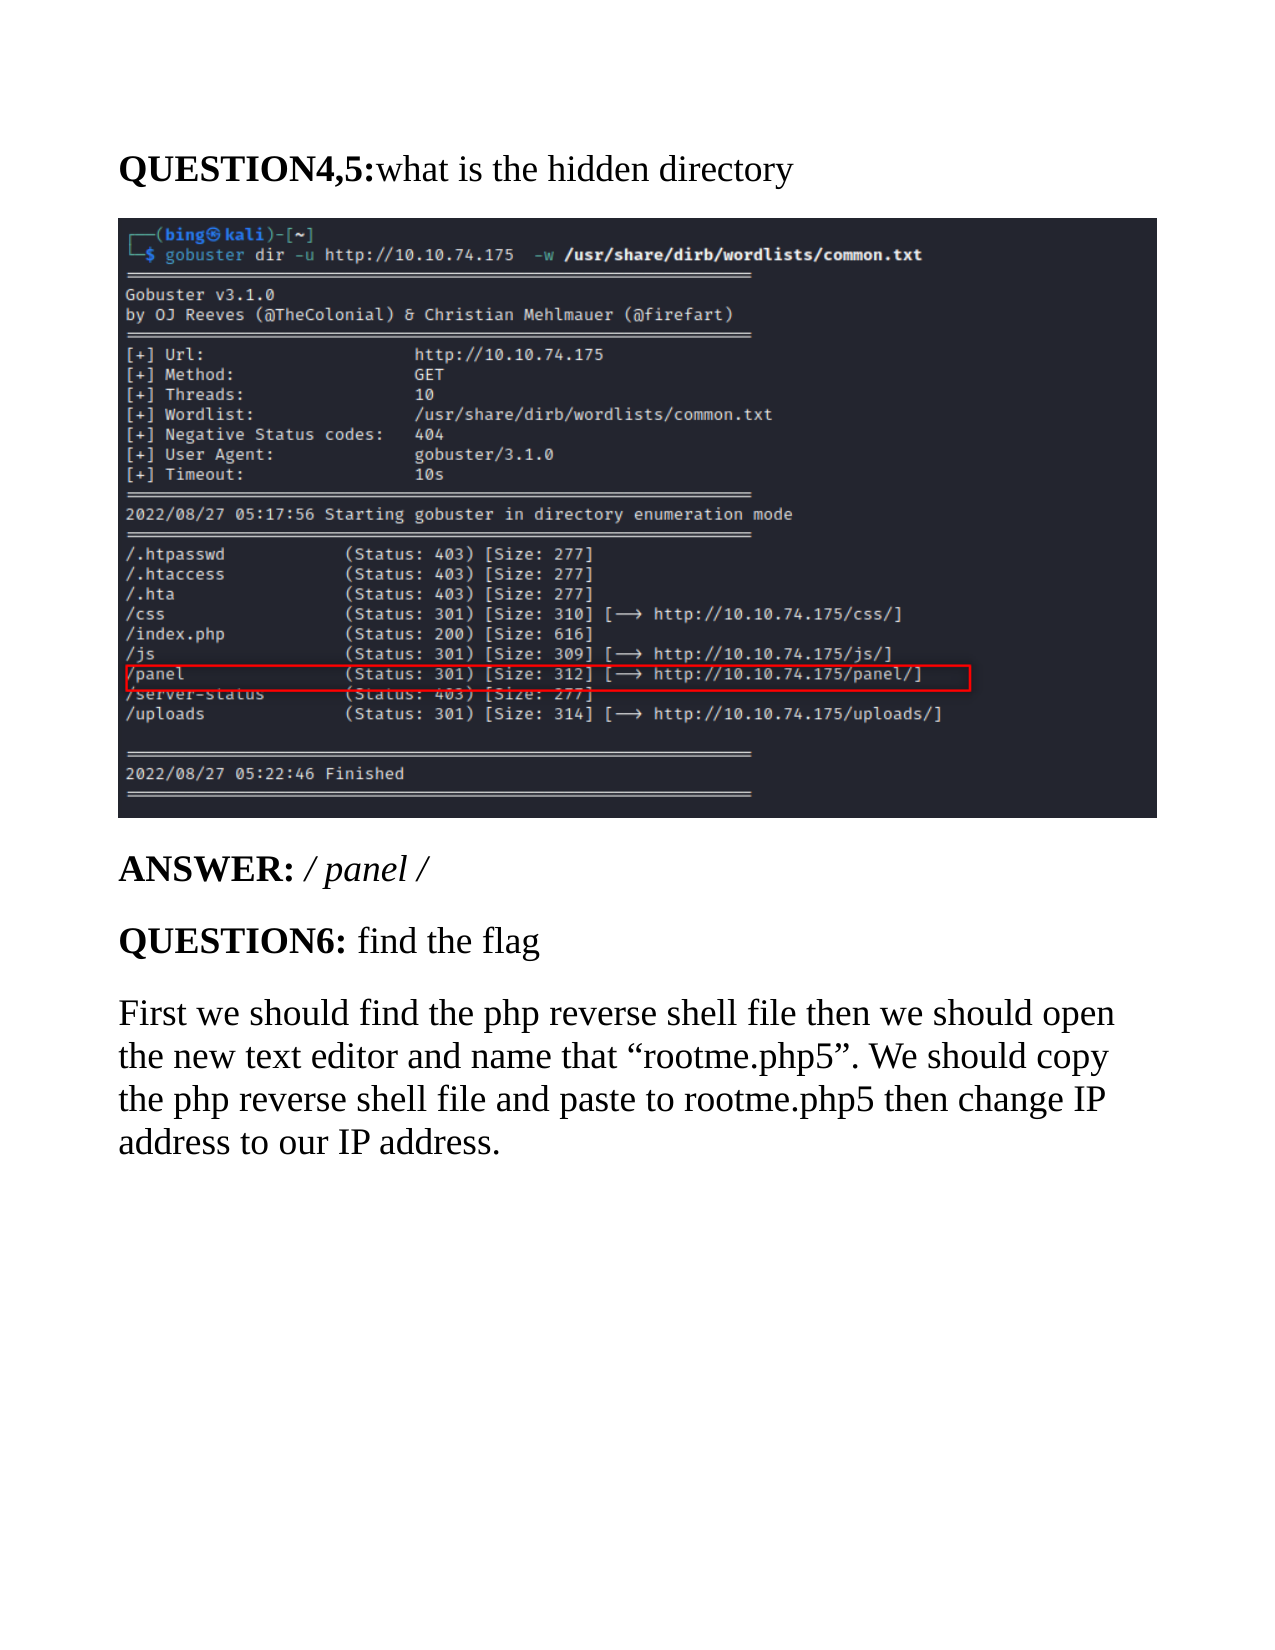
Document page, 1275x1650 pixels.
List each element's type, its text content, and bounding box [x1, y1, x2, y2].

text First we should find the php reverse shell file then we should open the new text editor and name that “rootme.php5”. We should copy the php reverse shell file and paste to rootme.php5 then change IP address to our IP address. [118, 990, 1157, 1163]
text QUESTION6: find the flag [118, 918, 1157, 962]
text QUESTION4,5:what is the hidden directory [118, 147, 1157, 190]
text ANSWER: / panel / [118, 847, 1157, 890]
picture [118, 218, 1157, 818]
